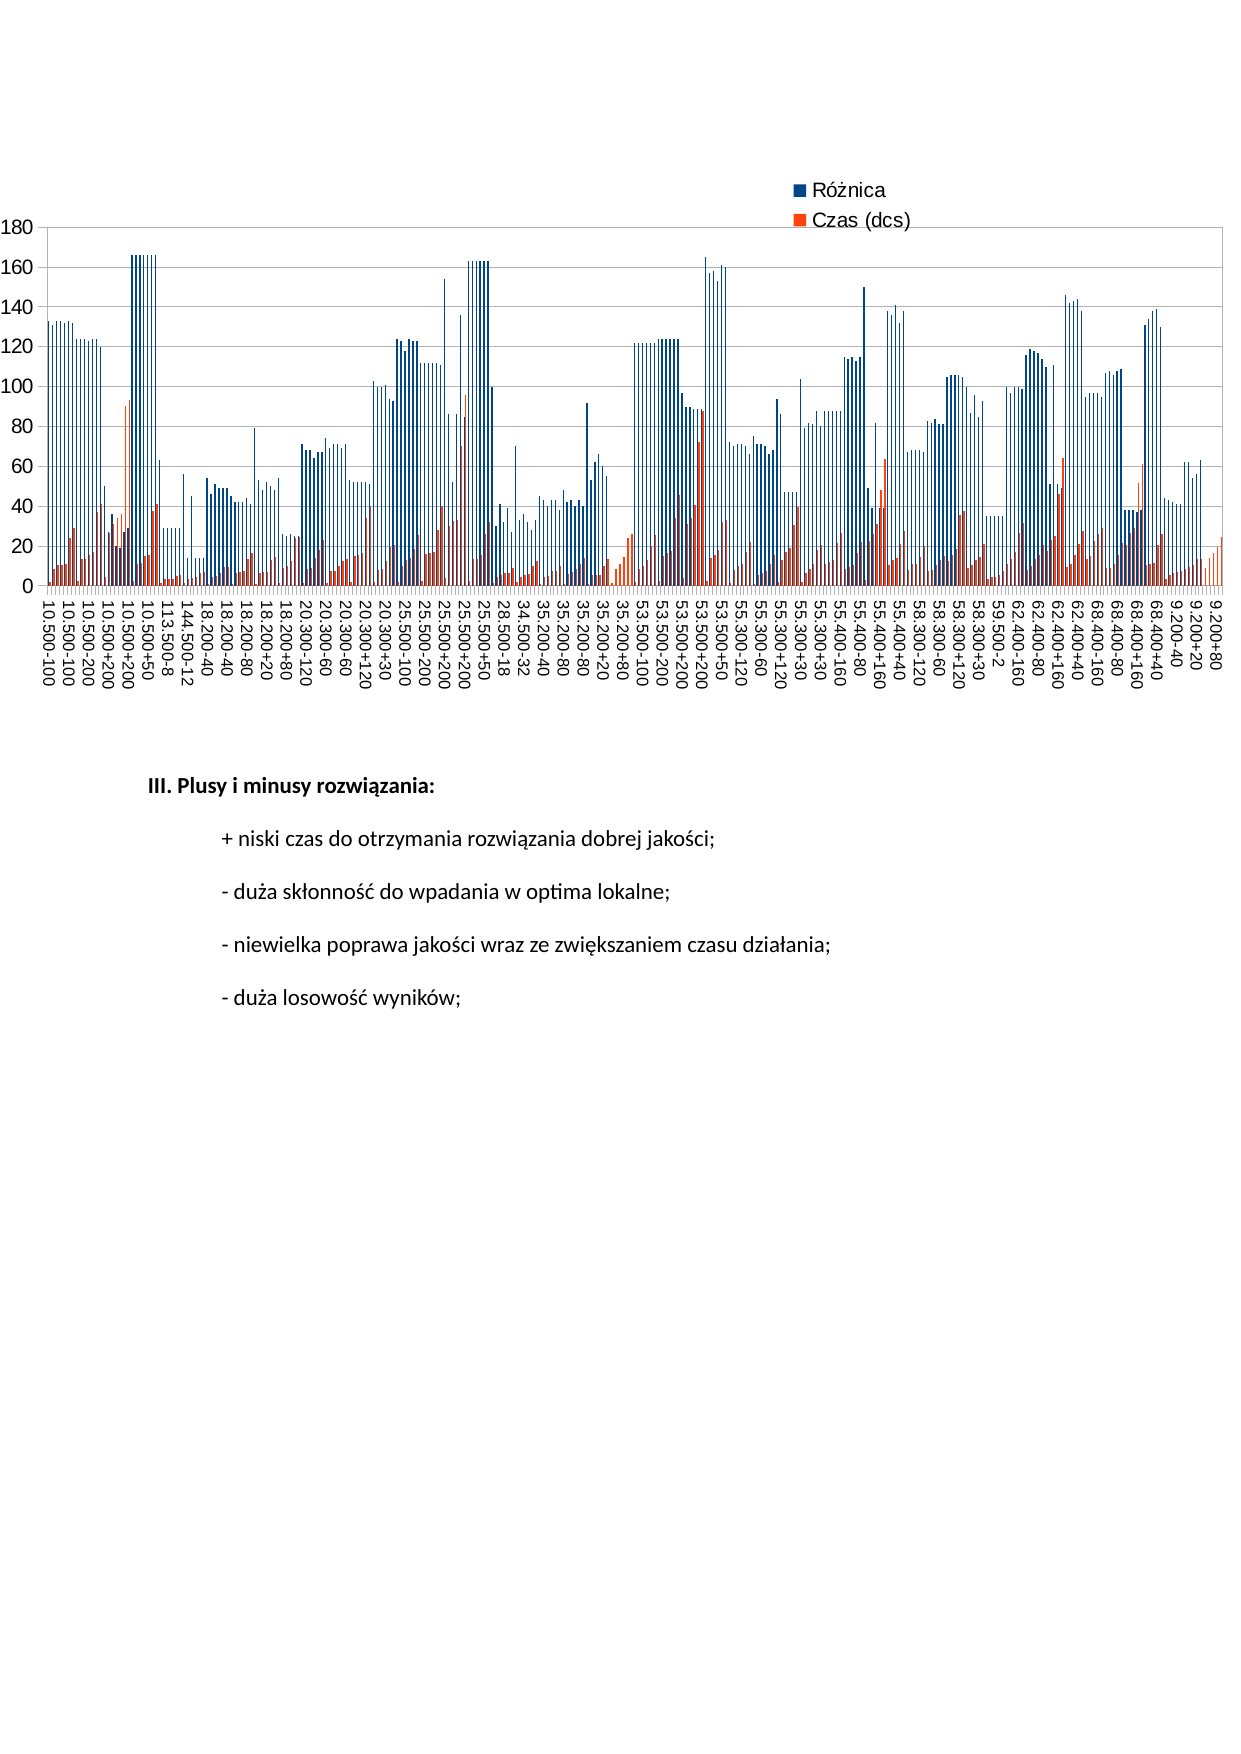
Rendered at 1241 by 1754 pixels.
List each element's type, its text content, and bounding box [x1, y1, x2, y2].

text - niewielka poprawa jakości wraz ze zwiększaniem czasu działania; [148, 930, 1093, 958]
text - duża losowość wyników; [148, 983, 1093, 1011]
text - duża skłonność do wpadania w optima lokalne; [148, 877, 1093, 905]
text III. Plusy i minusy rozwiązania: [148, 771, 1093, 799]
text + niski czas do otrzymania rozwiązania dobrej jakości; [148, 824, 1093, 852]
